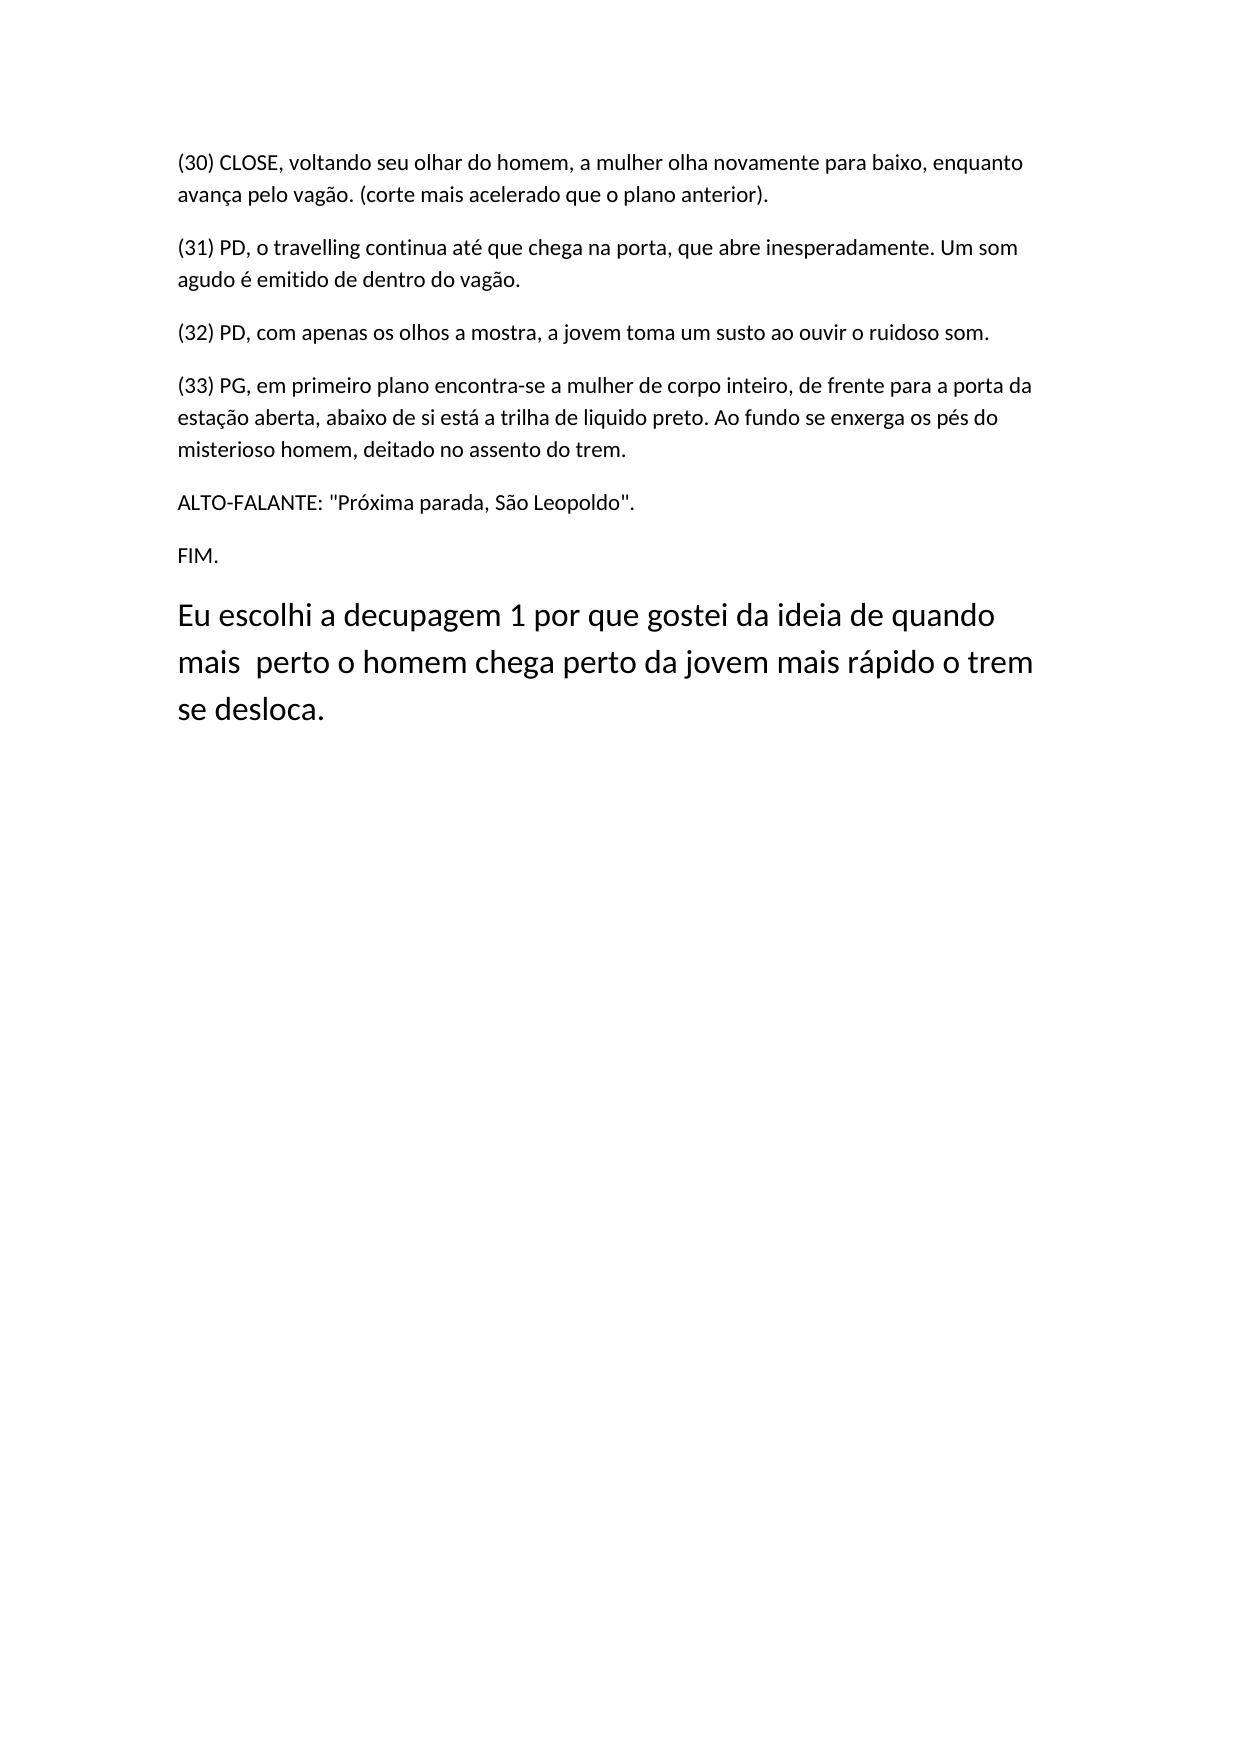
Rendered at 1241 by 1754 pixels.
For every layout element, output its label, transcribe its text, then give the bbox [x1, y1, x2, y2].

text (31) PD, o travelling continua até que chega na porta, que abre inesperadamente. Um som agudo é emitido de dentro do vagão. [177, 233, 1063, 293]
text Eu escolhi a decupagem 1 por que gostei da ideia de quando mais perto o homem chega perto da jovem mais rápido o trem se desloca. [177, 594, 1063, 729]
text ALTO-FALANTE: "Próxima parada, São Leopoldo". [177, 488, 1063, 516]
text FIM. [177, 541, 1063, 569]
text (33) PG, em primeiro plano encontra-se a mulher de corpo inteiro, de frente para a porta da estação aberta, abaixo de si está a trilha de liquido preto. Ao fundo se enxerga os pés do misterioso homem, deitado no assento do trem. [177, 371, 1063, 463]
text (32) PD, com apenas os olhos a mostra, a jovem toma um susto ao ouvir o ruidoso som. [177, 318, 1063, 346]
text (30) CLOSE, voltando seu olhar do homem, a mulher olha novamente para baixo, enquanto avança pelo vagão. (corte mais acelerado que o plano anterior). [177, 148, 1063, 208]
